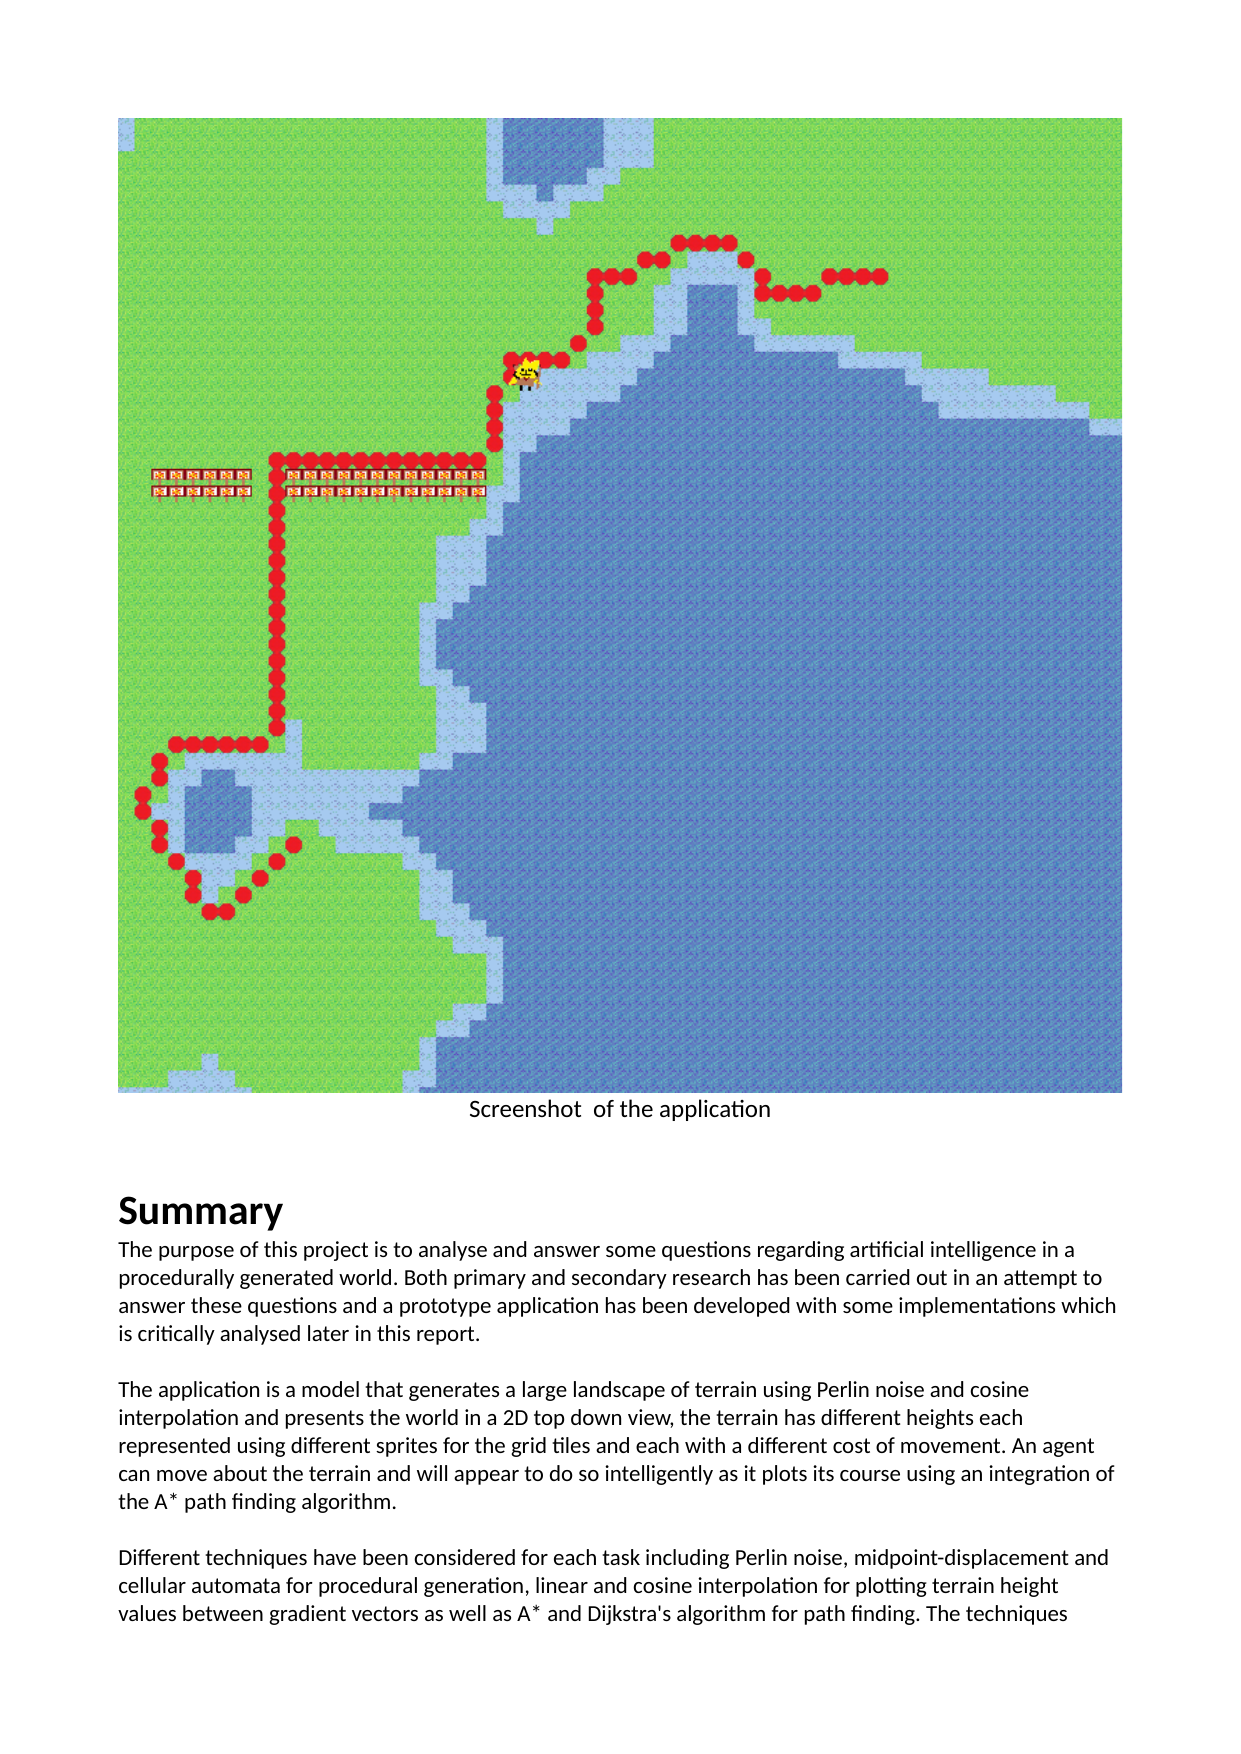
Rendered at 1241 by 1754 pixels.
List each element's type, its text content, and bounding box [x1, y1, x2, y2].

picture [118, 118, 1123, 1093]
text Summary [118, 1184, 1122, 1235]
text Screenshot of the application [118, 1093, 1122, 1123]
text Different techniques have been considered for each task including Perlin noise, midpoint-displacement and cellular automata for procedural generation, linear and cosine interpolation for plotting terrain height values between gradient vectors as well as A* and Dijkstra's algorithm for path finding. The techniques [118, 1543, 1122, 1627]
text The purpose of this project is to analyse and answer some questions regarding artificial intelligence in a procedurally generated world. Both primary and secondary research has been carried out in an attempt to answer these questions and a prototype application has been developed with some implementations which is critically analysed later in this report. [118, 1235, 1122, 1347]
text The application is a model that generates a large landscape of terrain using Perlin noise and cosine interpolation and presents the world in a 2D top down view, the terrain has different heights each represented using different sprites for the grid tiles and each with a different cost of movement. An agent can move about the terrain and will appear to do so intelligently as it plots its course using an integration of the A* path finding algorithm. [118, 1375, 1122, 1515]
